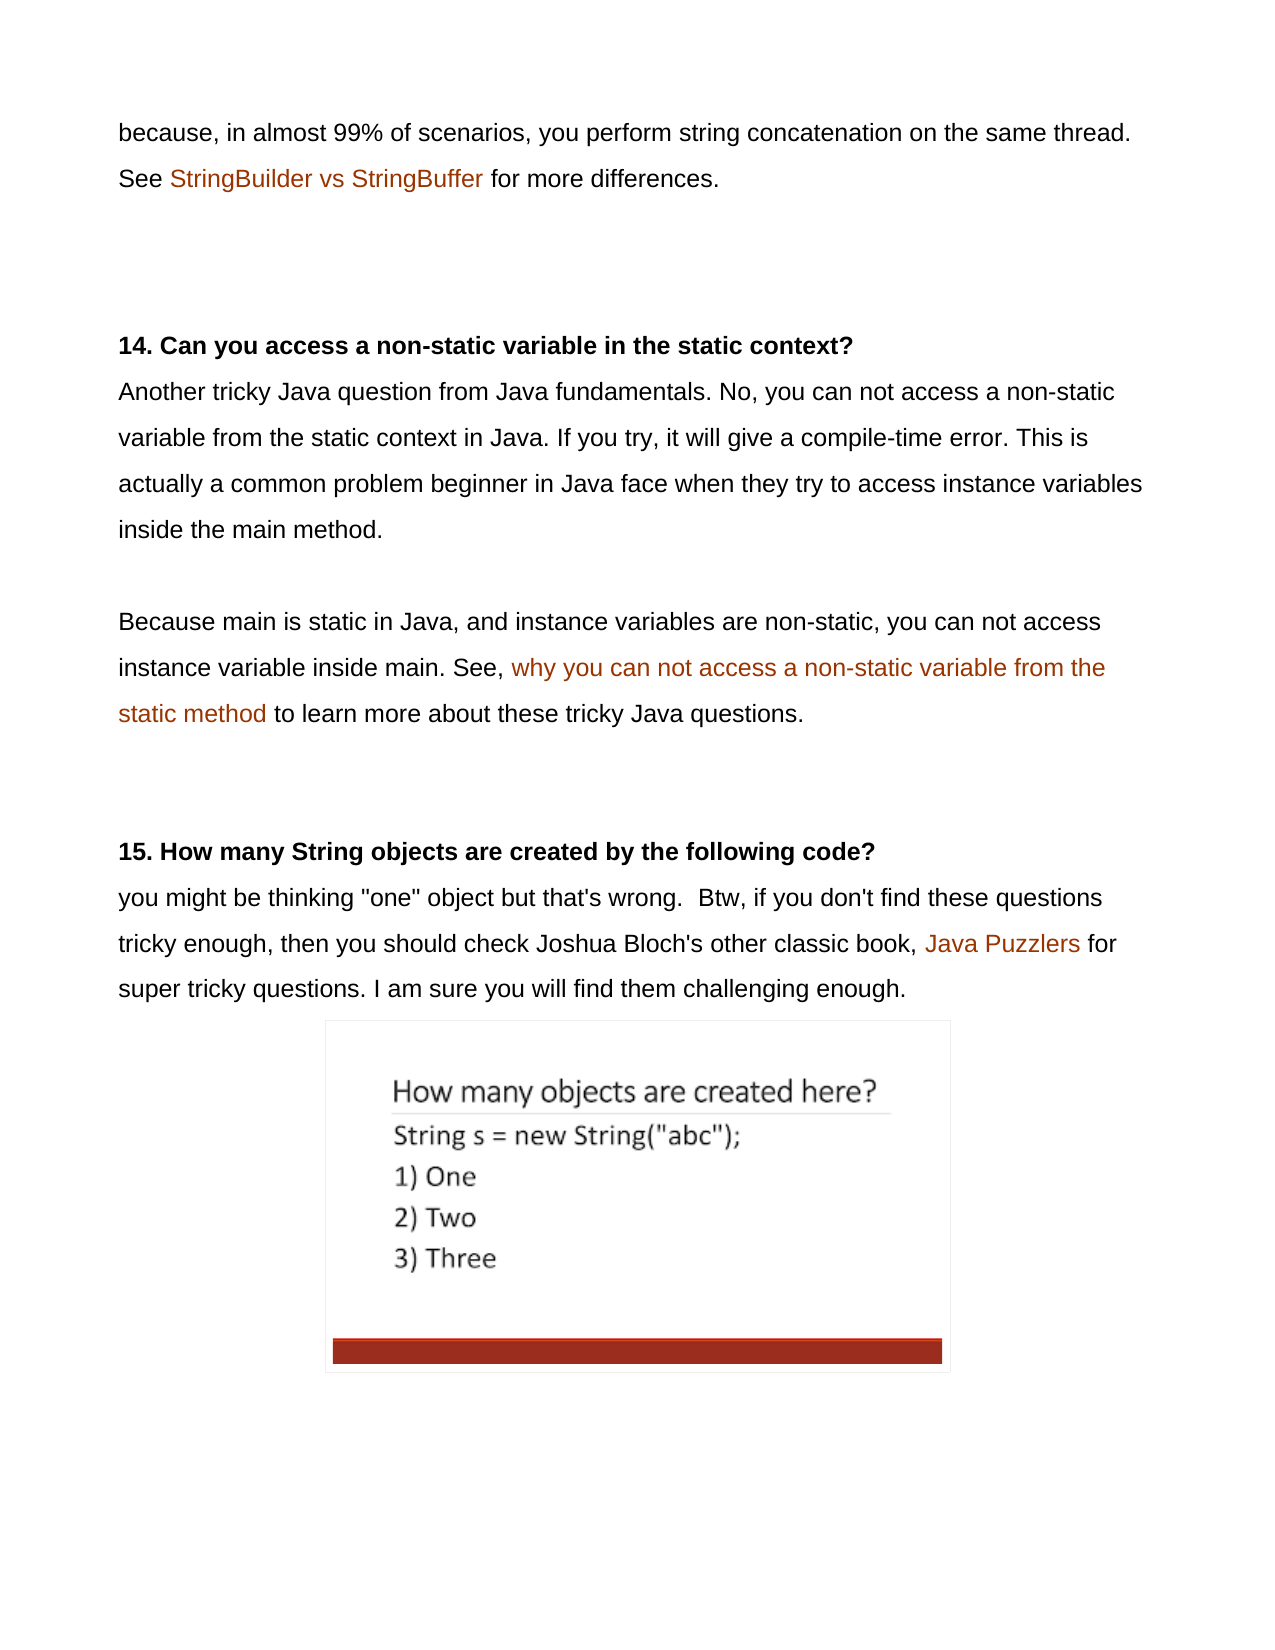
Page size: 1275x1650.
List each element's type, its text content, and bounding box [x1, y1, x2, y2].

text you might be thinking "one" object but that's wrong. Btw, if you don't find these questions tricky enough, then you should check Joshua Bloch's other classic book, Java Puzzlers for super tricky questions. I am sure you will find them challenging enough. [118, 883, 1157, 1003]
text 14. Can you access a non-static variable in the static context? Another tricky Java question from Java fundamentals. No, you can not access a non-static variable from the static context in Java. If you try, it will give a compile-time error. This is actually a common problem beginner in Java face when they try to access instance variables inside the main method. [118, 331, 1157, 544]
text Because main is static in Java, and instance variables are non-static, you can not access instance variable inside main. See, why you can not access a non-static variable from the static method to learn more about these tricky Java questions. 15. How many String objects are created by the following code? [118, 607, 1157, 865]
text because, in almost 99% of scenarios, you perform string concatenation on the same thread. See StringBuilder vs StringBuffer for more differences. [118, 118, 1157, 193]
picture [332, 1028, 943, 1364]
